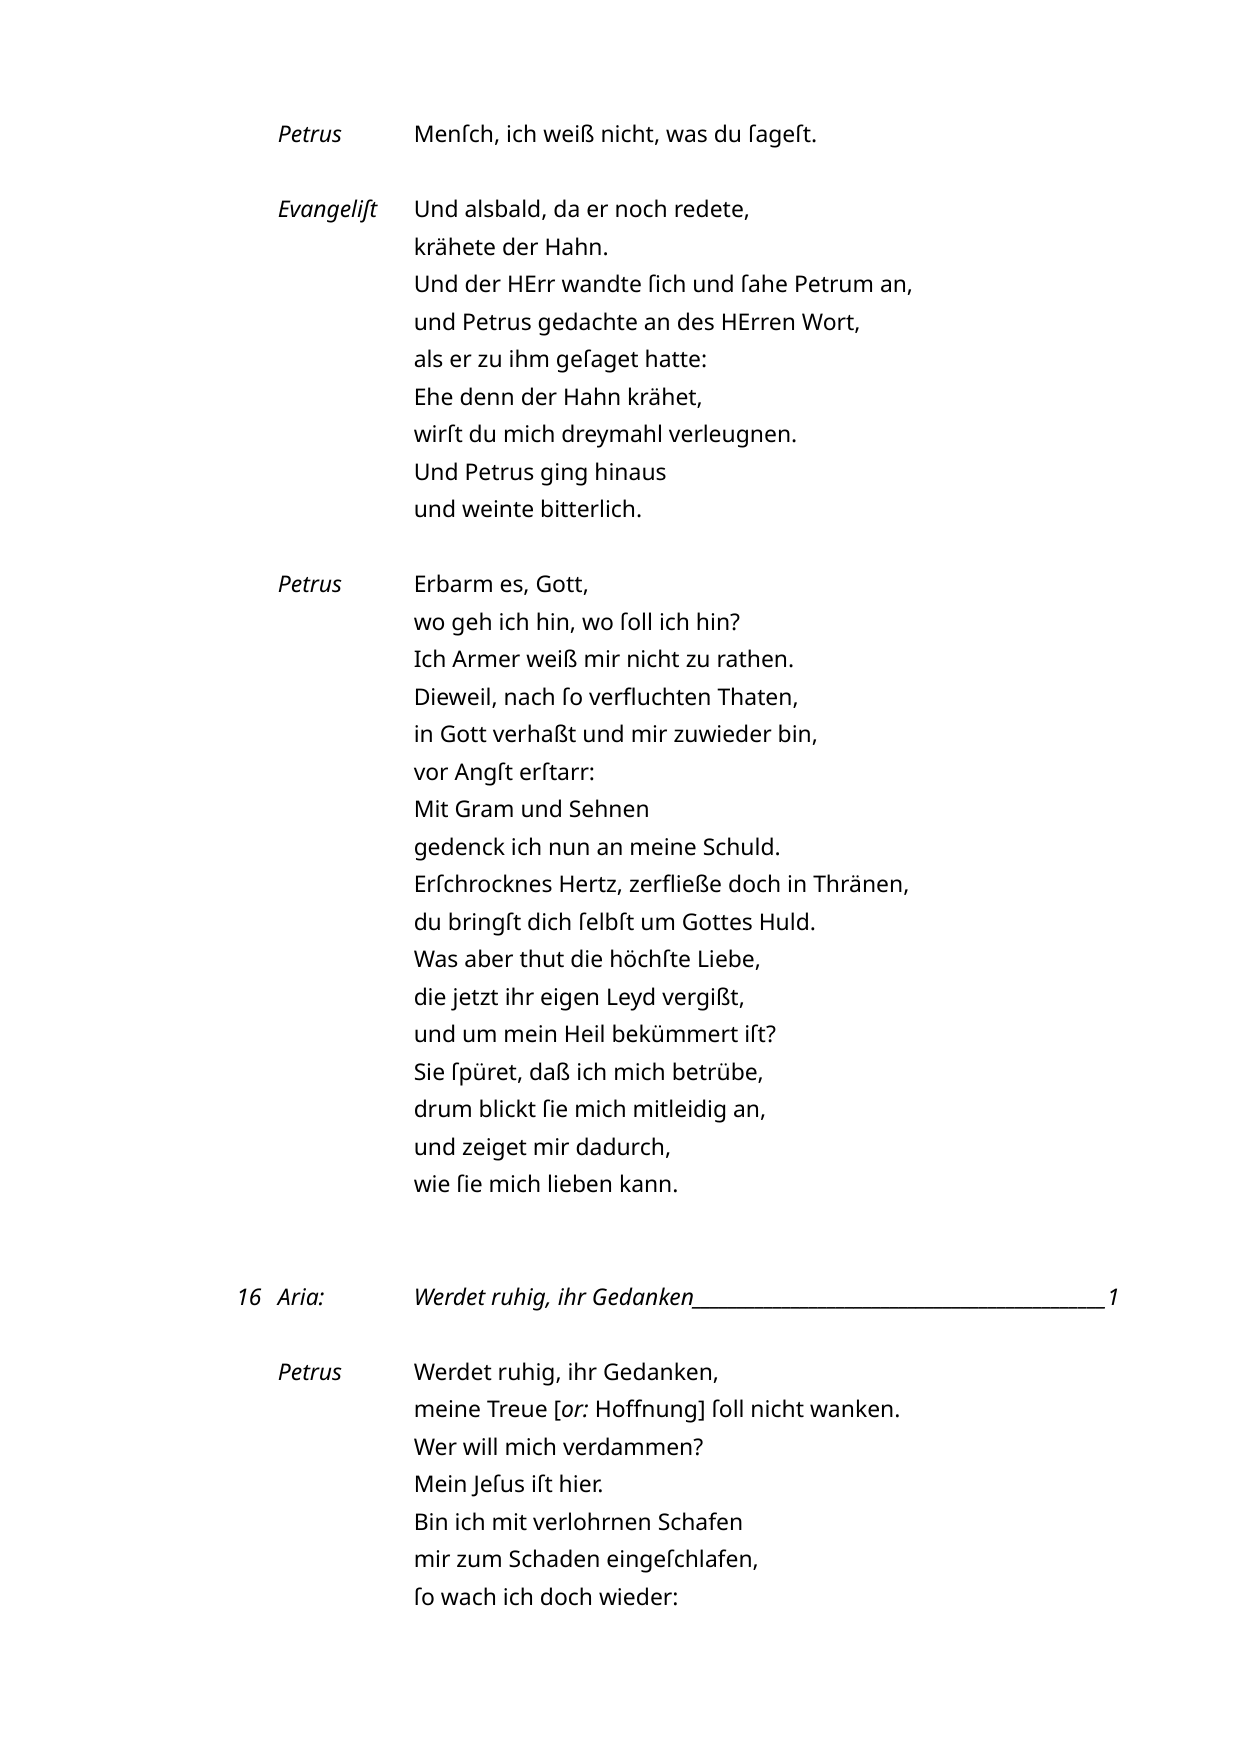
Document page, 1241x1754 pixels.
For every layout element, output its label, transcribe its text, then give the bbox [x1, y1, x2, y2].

text 15 Recitativo: Und über eine kleine Weile 1 Evangeliſt Und über eine kleine Weile ſahe ihn eine andere und ſprach: Magd II Du biſt auch deren Einer. Evangeliſt Petrus aber ſprach: Petrus Menſch, ich bins nicht. Evangeliſt Und über eine Weile bey einer Stunde bekräftigte es eine andere und ſprach: Magd III Warlich, dieſer war auch mit Ihm, denn er iſt ein Galiläer. Evangeliſt Petrus aber ſprach: Petrus Menſch, ich weiß nicht, was du ſageſt. Evangeliſt Und alsbald, da er noch redete, krähete der Hahn. Und der HErr wandte ſich und ſahe Petrum an, und Petrus gedachte an des HErren Wort, als er zu ihm geſaget hatte: Ehe denn der Hahn krähet, wirſt du mich dreymahl verleugnen. Und Petrus ging hinaus und weinte bitterlich. Petrus Erbarm es, Gott, wo geh ich hin, wo ſoll ich hin? Ich Armer weiß mir nicht zu rathen. Dieweil, nach ſo verfluchten Thaten, in Gott verhaßt und mir zuwieder bin, vor Angſt erſtarr: Mit Gram und Sehnen gedenck ich nun an meine Schuld. Erſchrocknes Hertz, zerfließe doch in Thränen, du bringſt dich ſelbſt um Gottes Huld. Was aber thut die höchſte Liebe, die jetzt ihr eigen Leyd vergißt, und um mein Heil bekümmert iſt? Sie ſpüret, daß ich mich betrübe, drum blickt ſie mich mitleidig an, und zeiget mir dadurch, wie ſie mich lieben kann. [236, 118, 1122, 1199]
text 16 Aria: Werdet ruhig, ihr Gedanken 1 Petrus Werdet ruhig, ihr Gedanken, meine Treue [or: Hoffnung] ſoll nicht wanken. Wer will mich verdammen? Mein Jeſus iſt hier. Bin ich mit verlohrnen Schafen mir zum Schaden eingeſchlafen, ſo wach ich doch wieder: Gott würket in mir. [236, 1281, 1122, 1612]
